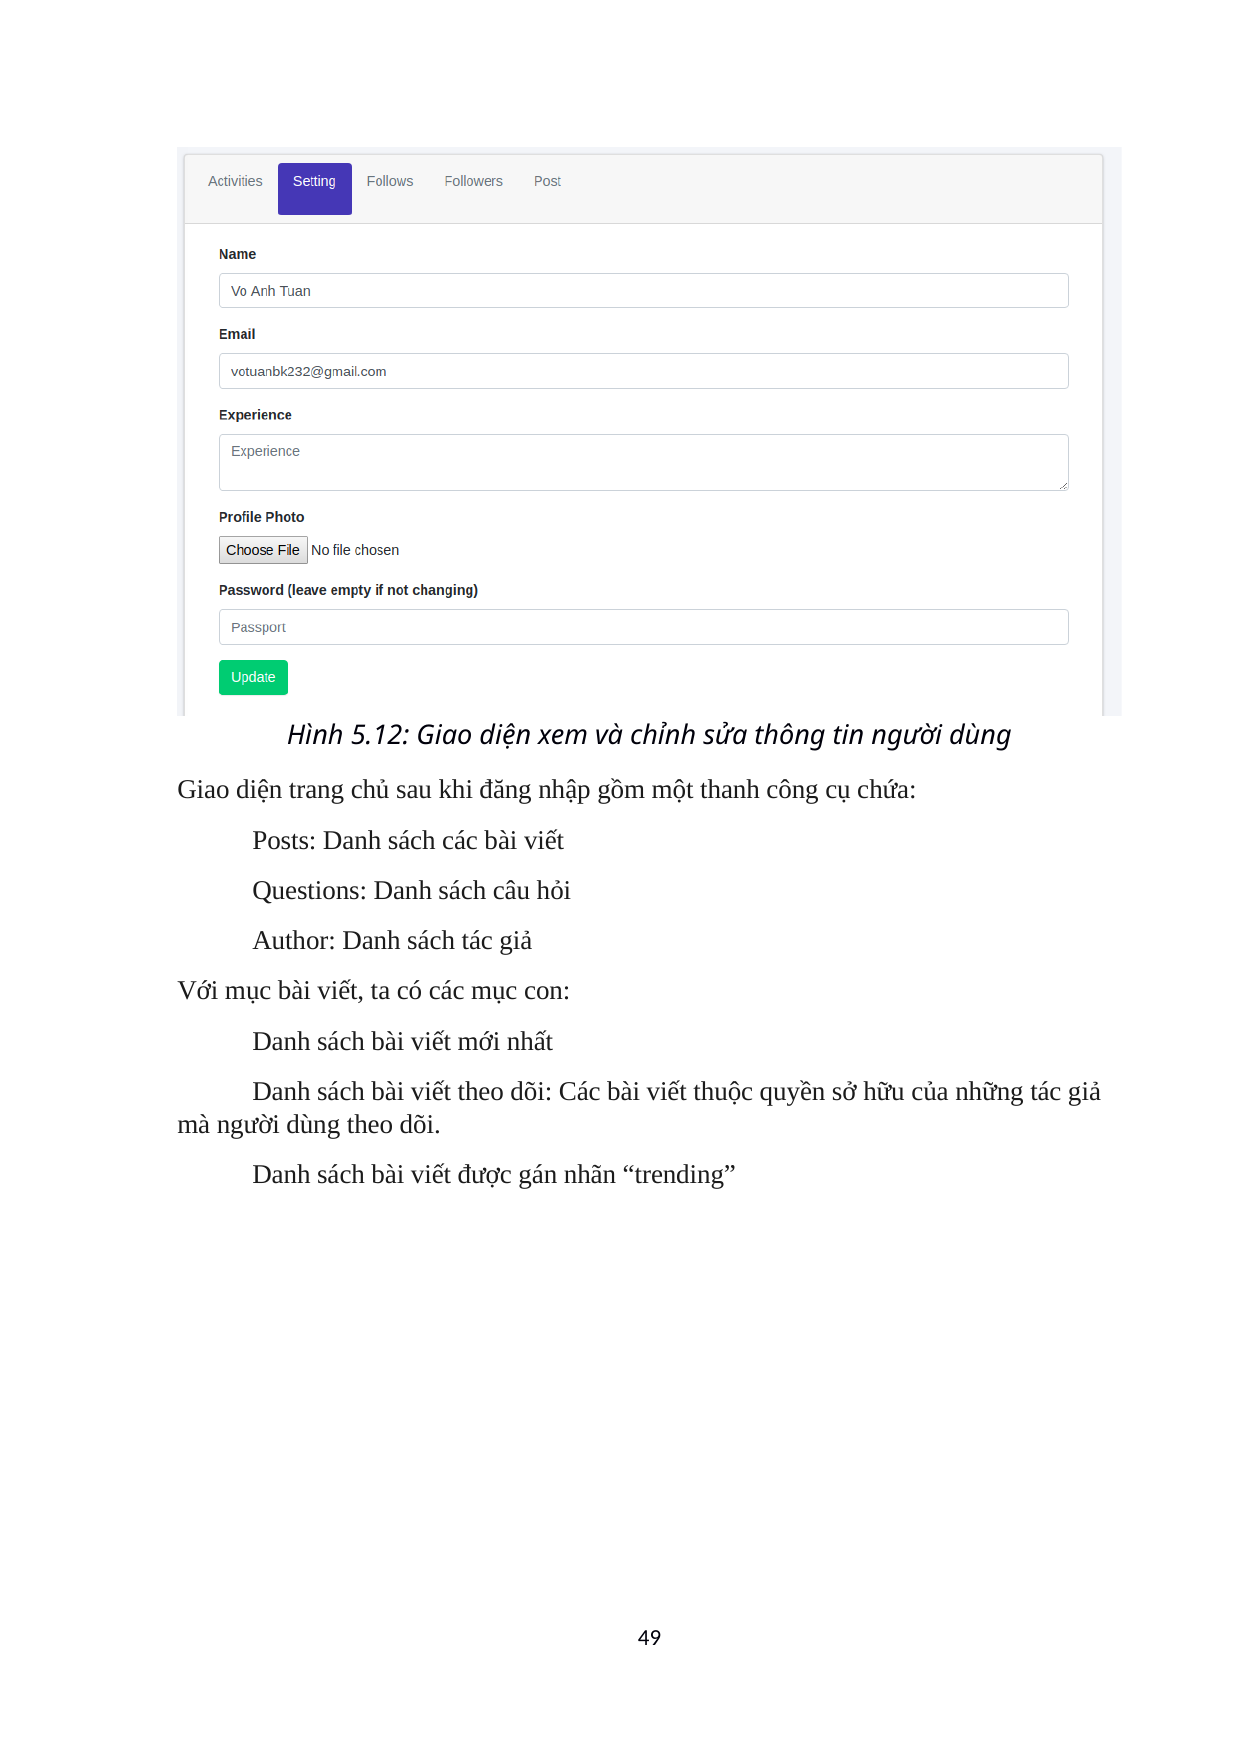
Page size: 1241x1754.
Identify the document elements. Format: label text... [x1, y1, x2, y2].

text Danh sách bài viết theo dõi: Các bài viết thuộc quyền sở hữu của những tác giả mà người dùng theo dõi. [177, 1075, 1122, 1139]
text Questions: Danh sách câu hỏi [572, 874, 1122, 905]
text Danh sách bài viết được gán nhãn “trending” [177, 1158, 1122, 1190]
text Hình 5.12: Giao diện xem và chỉnh sửa thông tin người dùng [177, 716, 1122, 753]
text Với mục bài viết, ta có các mục con: [570, 974, 1122, 1006]
picture [177, 147, 1122, 716]
text Posts: Danh sách các bài viết [565, 824, 1122, 855]
text Giao diện trang chủ sau khi đăng nhập gồm một thanh công cụ chứa: [177, 773, 1122, 805]
text Author: Danh sách tác giả [532, 924, 1122, 955]
text Danh sách bài viết mới nhất [177, 1024, 1122, 1056]
